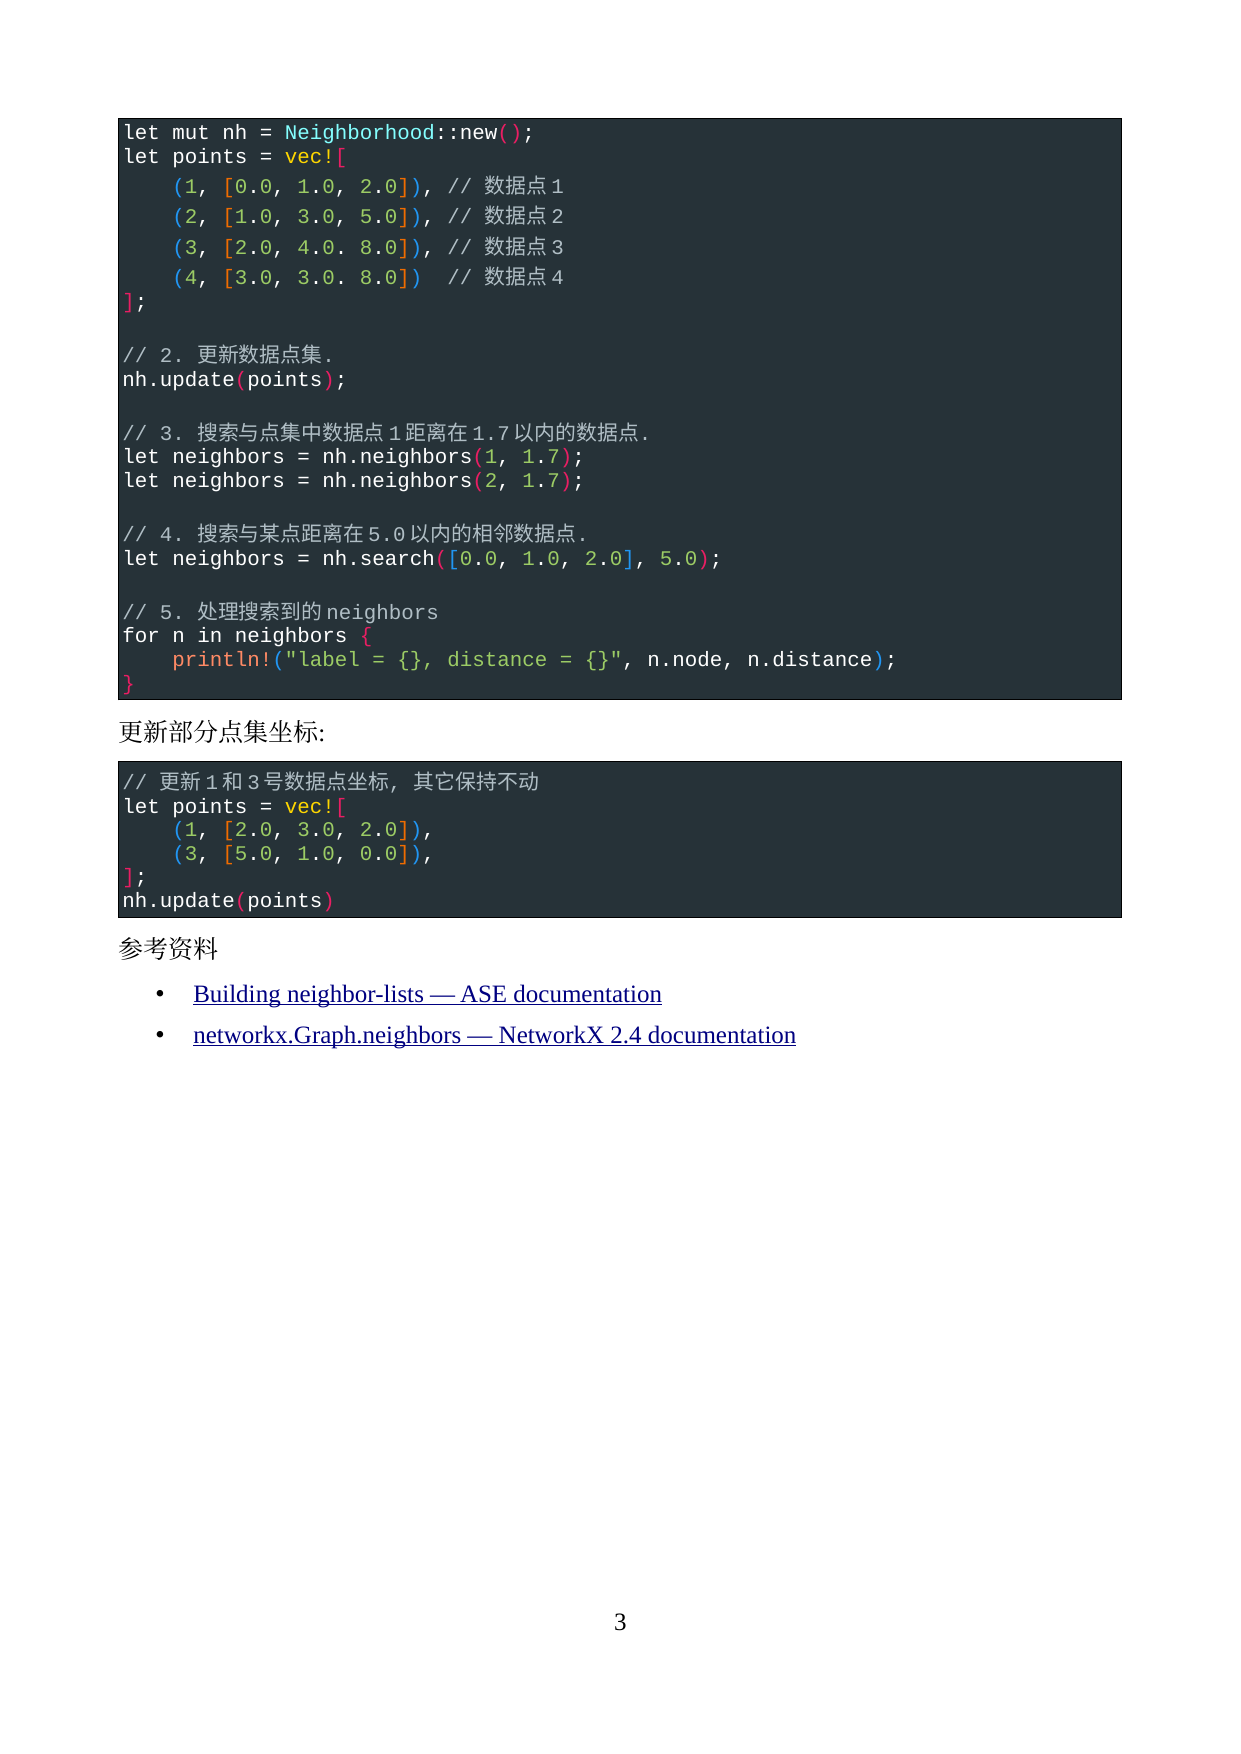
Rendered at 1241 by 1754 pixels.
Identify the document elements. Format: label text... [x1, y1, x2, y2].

text (4, [3.0, 3.0. 8.0]) // 数据点4 [119, 257, 1121, 287]
text // 2. 更新数据点集. [119, 334, 1121, 365]
text nh.update(points) [119, 886, 1121, 917]
text println!("label = {}, distance = {}", n.node, n.distance); [119, 645, 1121, 669]
text let points = vec![ [119, 792, 1121, 815]
text let neighbors = nh.search([0.0, 1.0, 2.0], 5.0); [119, 544, 1121, 567]
text (1, [0.0, 1.0, 2.0]), // 数据点1 [119, 165, 1121, 196]
text ]; [119, 287, 1121, 311]
text let neighbors = nh.neighbors(1, 1.7); [119, 442, 1121, 466]
text (3, [2.0, 4.0. 8.0]), // 数据点3 [119, 226, 1121, 257]
text 参考资料 [118, 930, 1122, 966]
list Building neighbor-lists — ASE documentation [156, 979, 1122, 1007]
text let neighbors = nh.neighbors(2, 1.7); [119, 466, 1121, 490]
text // 更新1和3号数据点坐标, 其它保持不动 [119, 762, 1121, 792]
text for n in neighbors { [119, 622, 1121, 645]
text } [119, 669, 1121, 699]
text // 3. 搜索与点集中数据点1距离在1.7以内的数据点. [119, 412, 1121, 442]
text nh.update(points); [119, 365, 1121, 388]
text // 4. 搜索与某点距离在5.0以内的相邻数据点. [119, 513, 1121, 544]
text (1, [2.0, 3.0, 2.0]), [119, 815, 1121, 839]
text (3, [5.0, 1.0, 0.0]), [119, 839, 1121, 863]
list networkx.Graph.neighbors — NetworkX 2.4 documentation [156, 1020, 1122, 1049]
text // 5. 处理搜索到的neighbors [119, 591, 1121, 622]
text let points = vec![ [119, 142, 1121, 165]
text let mut nh = Neighborhood::new(); [119, 119, 1121, 142]
text ]; [119, 863, 1121, 886]
text (2, [1.0, 3.0, 5.0]), // 数据点2 [119, 196, 1121, 226]
text 更新部分点集坐标: [118, 713, 1122, 749]
